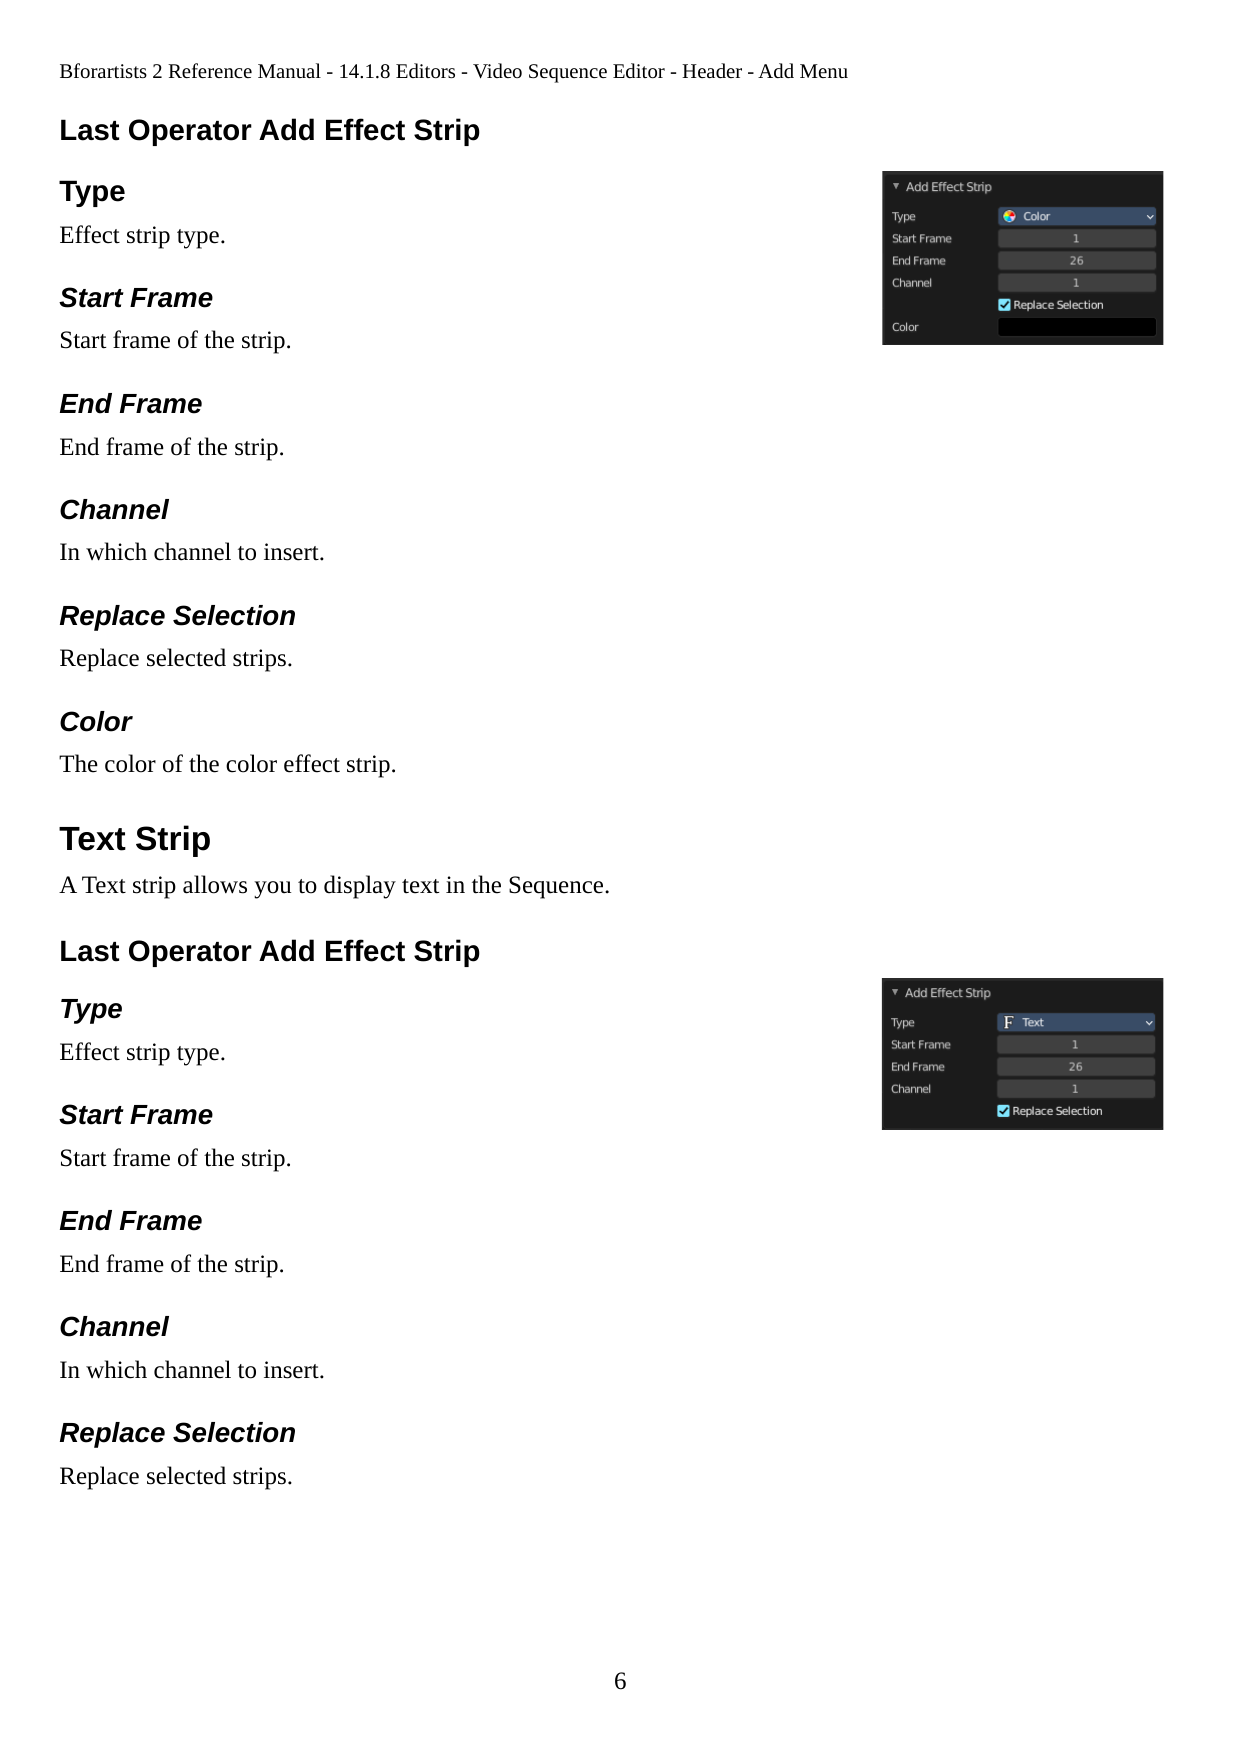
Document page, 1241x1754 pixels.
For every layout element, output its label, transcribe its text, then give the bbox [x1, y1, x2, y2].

text Start frame of the strip. [59, 326, 1181, 354]
text Effect strip type. [59, 220, 882, 248]
subtitle Last Operator Add Effect Strip [59, 934, 1181, 968]
subtitle Text Strip [59, 819, 1181, 858]
text End frame of the strip. [59, 1249, 1181, 1278]
subtitle End Frame [59, 387, 1181, 419]
text Replace selected strips. [59, 643, 1181, 672]
text Effect strip type. [59, 1037, 881, 1066]
subtitle [1164, 993, 1181, 1025]
text Replace selected strips. [59, 1461, 1181, 1490]
text End frame of the strip. [59, 432, 1181, 460]
subtitle Replace Selection [59, 599, 1181, 631]
subtitle Type [59, 993, 881, 1025]
text [1164, 220, 1181, 248]
subtitle [1164, 173, 1181, 207]
text In which channel to insert. [59, 1355, 1181, 1384]
text In which channel to insert. [59, 537, 1181, 566]
subtitle Type [59, 173, 882, 207]
text [1164, 1037, 1181, 1066]
subtitle Channel [59, 1311, 1181, 1342]
subtitle End Frame [59, 1205, 1181, 1237]
picture [882, 171, 1164, 345]
subtitle Start Frame [59, 1099, 1181, 1131]
subtitle [1164, 281, 1181, 313]
subtitle Start Frame [59, 281, 882, 313]
subtitle Channel [59, 493, 1181, 525]
text Start frame of the strip. [59, 1143, 1181, 1172]
text The color of the color effect strip. [59, 749, 1181, 778]
text A Text strip allows you to display text in the Sequence. [59, 870, 1181, 899]
subtitle Color [59, 705, 1181, 737]
picture [881, 978, 1164, 1130]
subtitle Replace Selection [59, 1417, 1181, 1448]
subtitle Last Operator Add Effect Strip [59, 113, 1181, 146]
